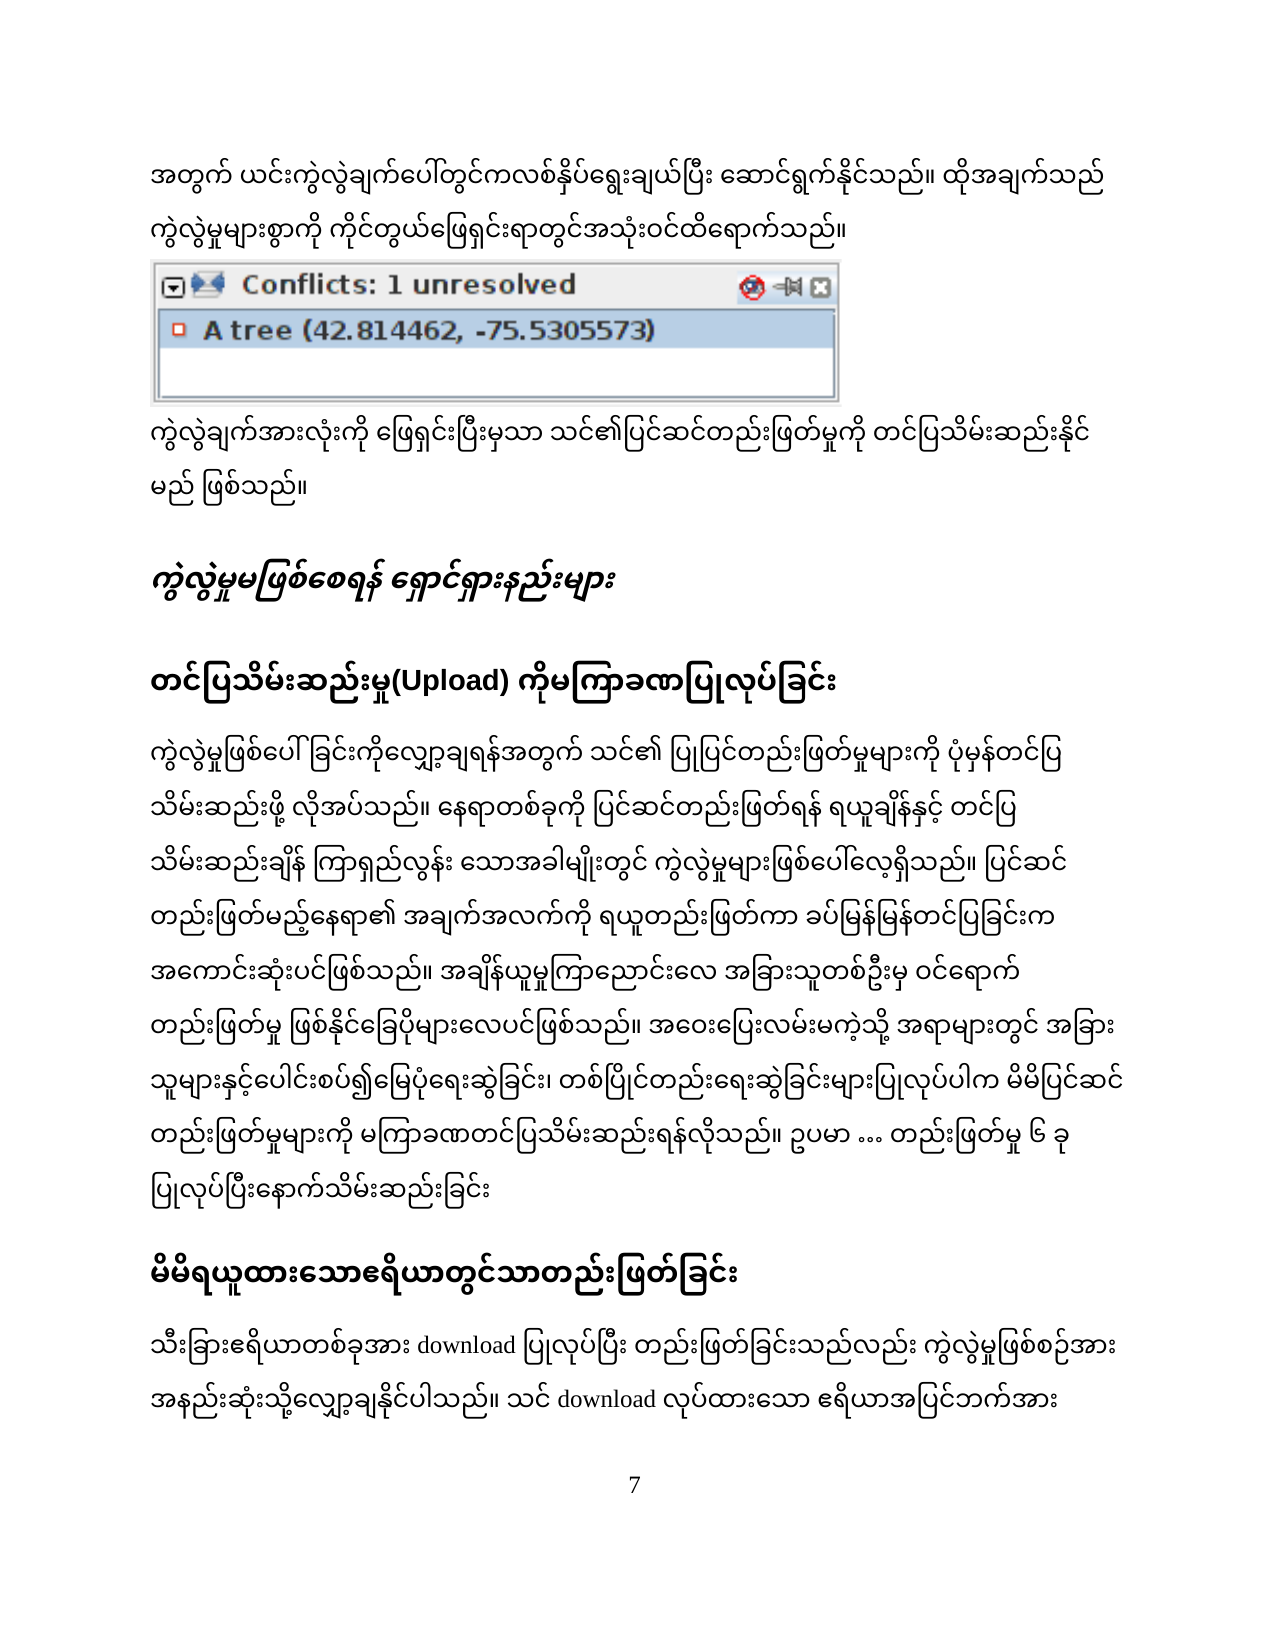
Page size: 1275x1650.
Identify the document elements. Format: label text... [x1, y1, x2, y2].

text ကွဲလွဲမှုဖြစ်ပေါ်ခြင်းကိုလျှော့ချရန်အတွက် သင်၏ ပြုပြင်တည်းဖြတ်မှုများကို ပုံမှန်တင်ပြသိမ်းဆည်းဖို့ လိုအပ်သည်။ နေရာတစ်ခုကို ပြင်ဆင်တည်းဖြတ်ရန် ရယူချိန်နှင့် တင်ပြသိမ်းဆည်းချိန် ကြာရှည်လွန်း သောအခါမျိုးတွင် ကွဲလွဲမှုများဖြစ်ပေါ်လေ့ရှိသည်။ ပြင်ဆင်တည်းဖြတ်မည့်နေရာ၏ အချက်အလက်ကို ရယူတည်းဖြတ်ကာ ခပ်မြန်မြန်တင်ပြခြင်းက အကောင်းဆုံးပင်ဖြစ်သည်။ အချိန်ယူမှုကြာညောင်းလေ အခြားသူတစ်ဦးမှ ဝင်ရောက်တည်းဖြတ်မှု ဖြစ်နိုင်ခြေပိုများလေပင်ဖြစ်သည်။ အဝေးပြေးလမ်းမကဲ့သို့ အရာများတွင် အခြားသူများနှင့်ပေါင်းစပ်၍မြေပုံရေးဆွဲခြင်း၊ တစ်ပြိုင်တည်းရေးဆွဲခြင်းများပြုလုပ်ပါက မိမိပြင်ဆင်တည်းဖြတ်မှုများကို မကြာခဏတင်ပြသိမ်းဆည်းရန်လိုသည်။ ဥပမာ … တည်းဖြတ်မှု ၆ ခုပြုလုပ်ပြီးနောက်သိမ်းဆည်းခြင်း [150, 728, 1125, 1219]
subtitle တင်ပြသိမ်းဆည်းမှု(Upload) ကိုမကြာခဏပြုလုပ်ခြင်း [150, 651, 1125, 715]
subtitle မိမိရယူထားသောဧရိယာတွင်သာတည်းဖြတ်ခြင်း [150, 1244, 1125, 1308]
text သီးခြားဧရိယာတစ်ခုအား download ပြုလုပ်ပြီး တည်းဖြတ်ခြင်းသည်လည်း ကွဲလွဲမှုဖြစ်စဉ်အား အနည်းဆုံးသို့လျှော့ချနိုင်ပါသည်။ သင် download လုပ်ထားသော ဧရိယာအပြင်ဘက်အား [150, 1320, 1125, 1429]
subtitle ကွဲလွဲမှုမဖြစ်စေရန် ရှောင်ရှားနည်းများ [150, 550, 1125, 614]
picture [150, 259, 842, 407]
text အတွက် ယင်းကွဲလွဲချက်ပေါ်တွင်ကလစ်နှိပ်ရွေးချယ်ပြီး ဆောင်ရွက်နိုင်သည်။ ထိုအချက်သည် ကွဲလွဲမှုများစွာကို ကိုင်တွယ်ဖြေရှင်းရာတွင်အသုံးဝင်ထိရောက်သည်။ ကွဲလွဲချက်အားလုံးကို ဖြေရှင်းပြီးမှသာ သင်၏ပြင်ဆင်တည်းဖြတ်မှုကို တင်ပြသိမ်းဆည်းနိုင်မည် ဖြစ်သည်။ [150, 150, 1125, 516]
